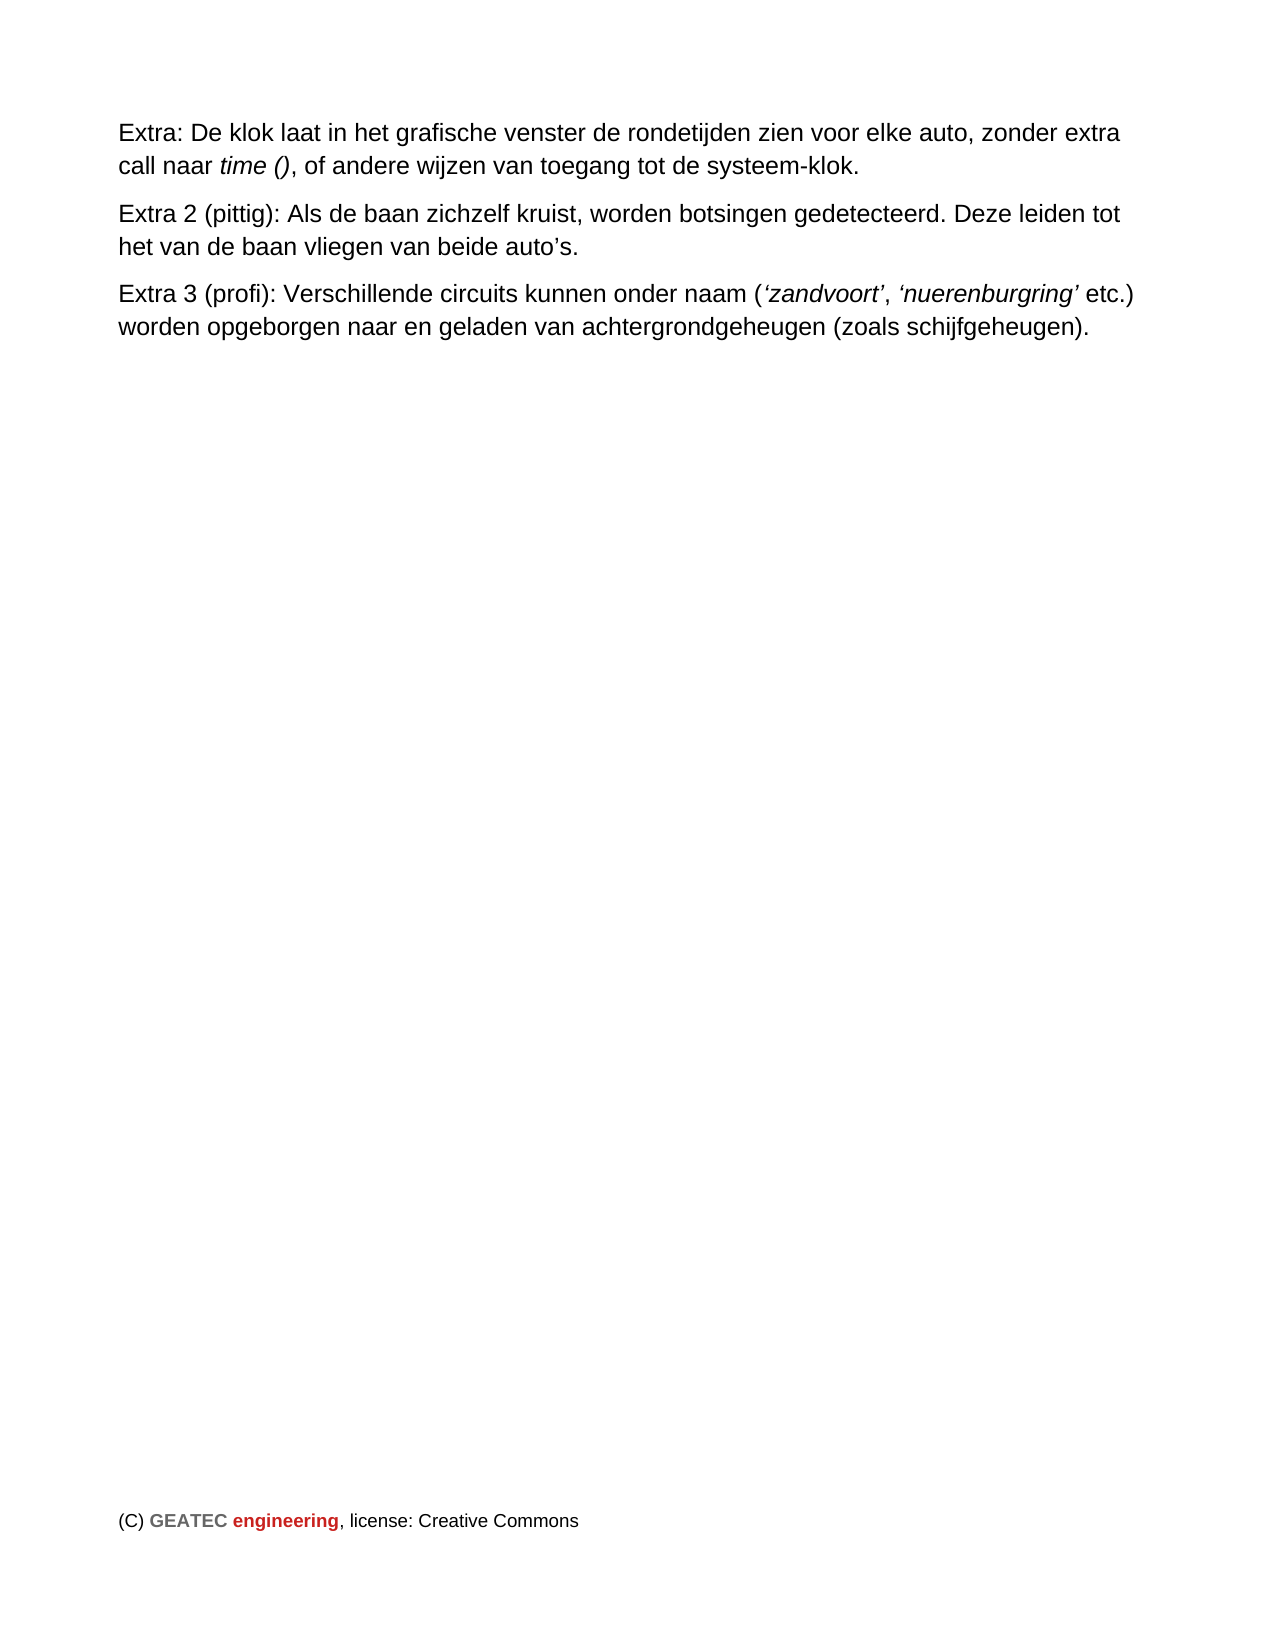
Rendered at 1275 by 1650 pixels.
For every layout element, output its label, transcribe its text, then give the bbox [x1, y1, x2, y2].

text Extra 2 (pittig): Als de baan zichzelf kruist, worden botsingen gedetecteerd. Deze leiden tot het van de baan vliegen van beide auto’s. [118, 199, 1157, 261]
text Extra: De klok laat in het grafische venster de rondetijden zien voor elke auto, zonder extra call naar time (), of andere wijzen van toegang tot de systeem-klok. [118, 118, 1157, 180]
text Extra 3 (profi): Verschillende circuits kunnen onder naam (‘zandvoort’, ‘nuerenburgring’ etc.) worden opgeborgen naar en geladen van achtergrondgeheugen (zoals schijfgeheugen). [118, 279, 1157, 341]
